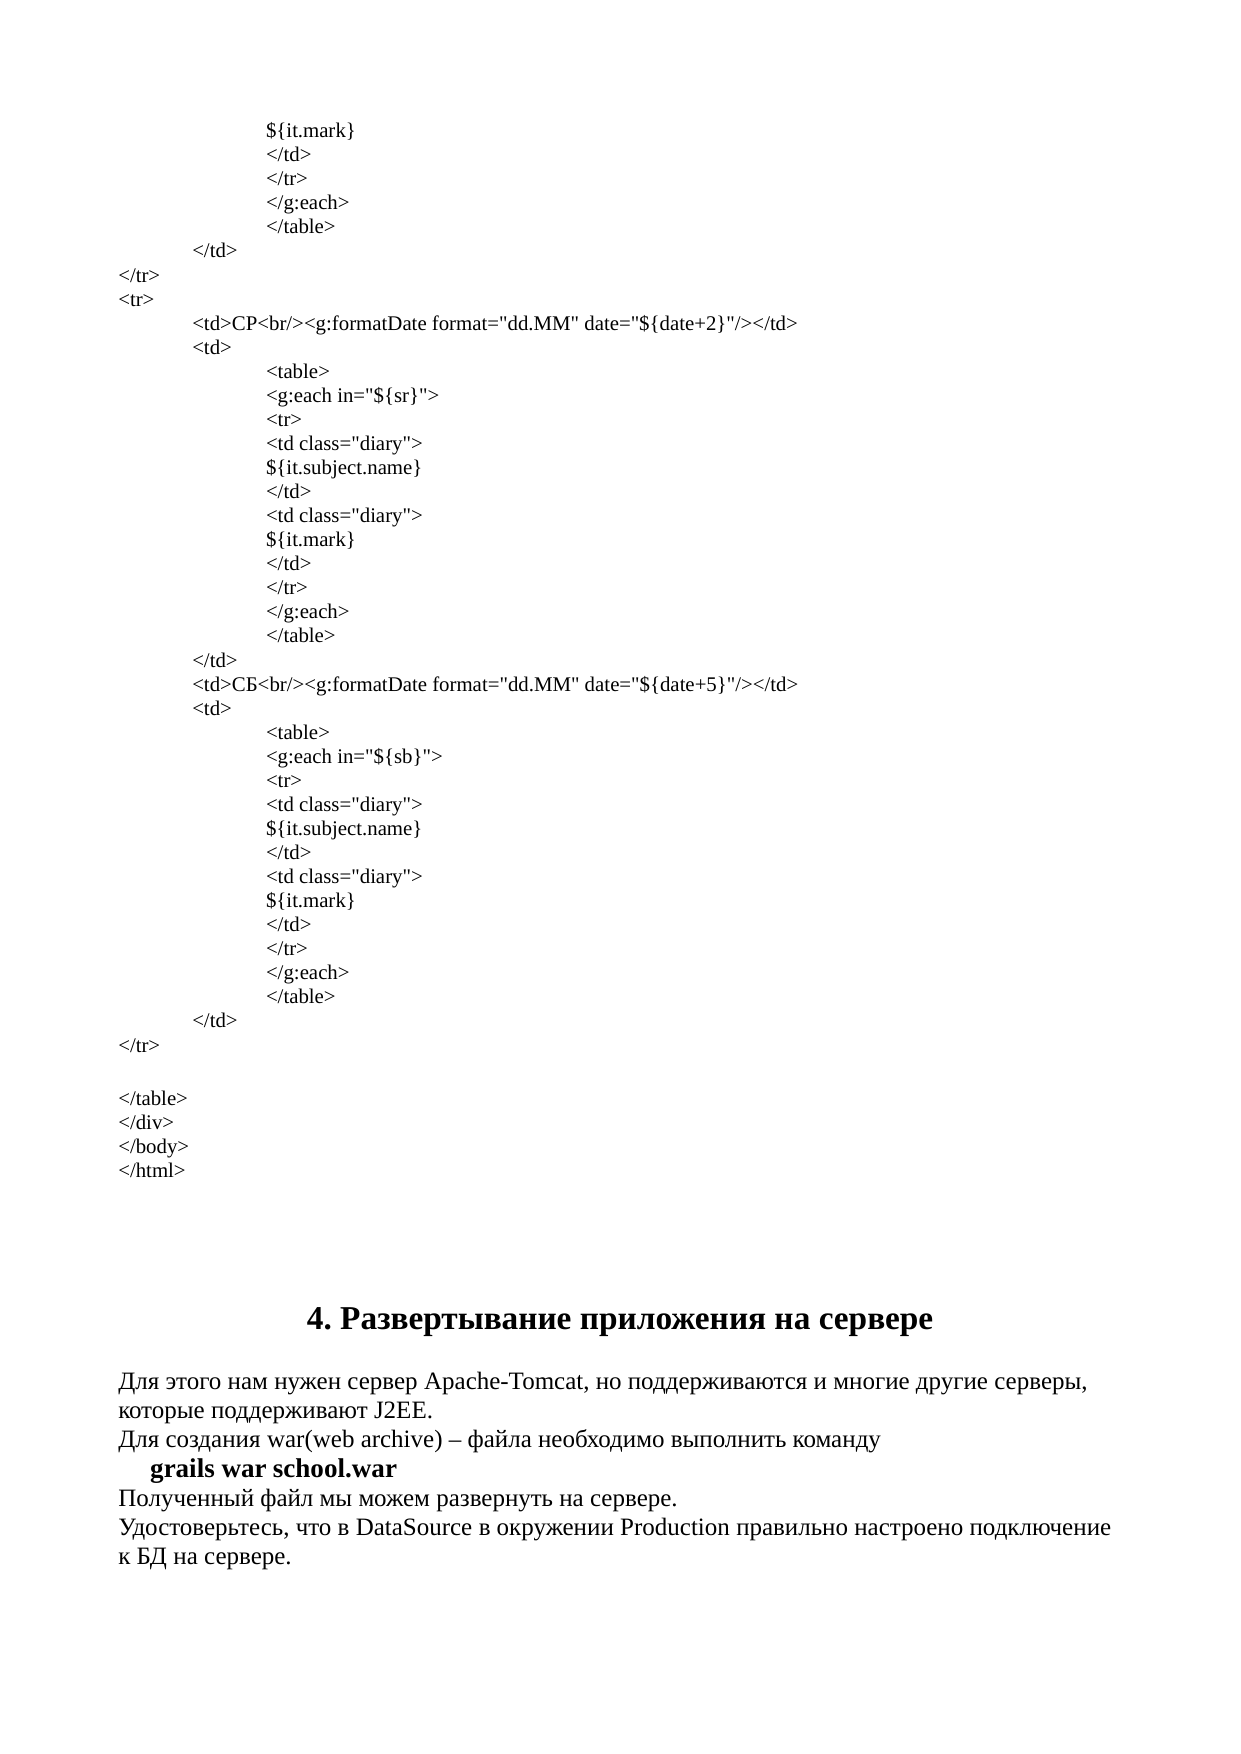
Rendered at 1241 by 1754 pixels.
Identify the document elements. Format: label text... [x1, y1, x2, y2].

text </tr> [118, 166, 1122, 190]
text ${it.mark} [118, 118, 1122, 142]
text </tr> [118, 936, 1122, 960]
text </table> [118, 984, 1122, 1008]
text </g:each> [118, 190, 1122, 214]
text </body> [118, 1134, 1122, 1158]
text Удостоверьтесь, что в DataSource в окружении Production правильно настроено подключение к БД на сервере. [118, 1512, 1122, 1570]
text <tr> [118, 287, 1122, 311]
text </table> [118, 1086, 1122, 1110]
text <table> [118, 359, 1122, 383]
text </div> [118, 1110, 1122, 1134]
text <td class="diary"> [118, 431, 1122, 455]
text </td> [118, 912, 1122, 936]
text </td> [118, 647, 1122, 672]
text </td> [118, 142, 1122, 166]
text </td> [118, 238, 1122, 262]
text <td> [118, 696, 1122, 720]
text <tr> [118, 407, 1122, 431]
text <td> [118, 335, 1122, 359]
text </g:each> [118, 960, 1122, 984]
text ${it.subject.name} [118, 816, 1122, 840]
text <tr> [118, 768, 1122, 792]
text </table> [118, 623, 1122, 647]
text </td> [118, 840, 1122, 864]
text </td> [118, 479, 1122, 503]
text ${it.mark} [118, 888, 1122, 912]
text </g:each> [118, 599, 1122, 623]
text </tr> [118, 1032, 1122, 1057]
text Полученный файл мы можем развернуть на сервере. [118, 1483, 1122, 1512]
text </td> [118, 551, 1122, 575]
text 4. Развертывание приложения на сервере [118, 1299, 1122, 1337]
text <g:each in="${sr}"> [118, 383, 1122, 407]
text </html> [118, 1158, 1122, 1182]
text </tr> [118, 575, 1122, 599]
text <td class="diary"> [118, 864, 1122, 888]
text ${it.mark} [118, 527, 1122, 551]
text </table> [118, 214, 1122, 238]
text Для этого нам нужен сервер Apache-Tomcat, но поддерживаются и многие другие серверы, которые поддерживают J2EE. [118, 1366, 1122, 1424]
text grails war school.war [118, 1452, 1122, 1483]
text <td>СБ<br/><g:formatDate format="dd.MM" date="${date+5}"/></td> [118, 672, 1122, 696]
text <table> [118, 720, 1122, 744]
text <g:each in="${sb}"> [118, 744, 1122, 768]
text </td> [118, 1008, 1122, 1032]
text ${it.subject.name} [118, 455, 1122, 479]
text </tr> [118, 262, 1122, 287]
text Для создания war(web archive) – файла необходимо выполнить команду [118, 1424, 1122, 1452]
text <td class="diary"> [118, 792, 1122, 816]
text <td class="diary"> [118, 503, 1122, 527]
text <td>СР<br/><g:formatDate format="dd.MM" date="${date+2}"/></td> [118, 311, 1122, 335]
